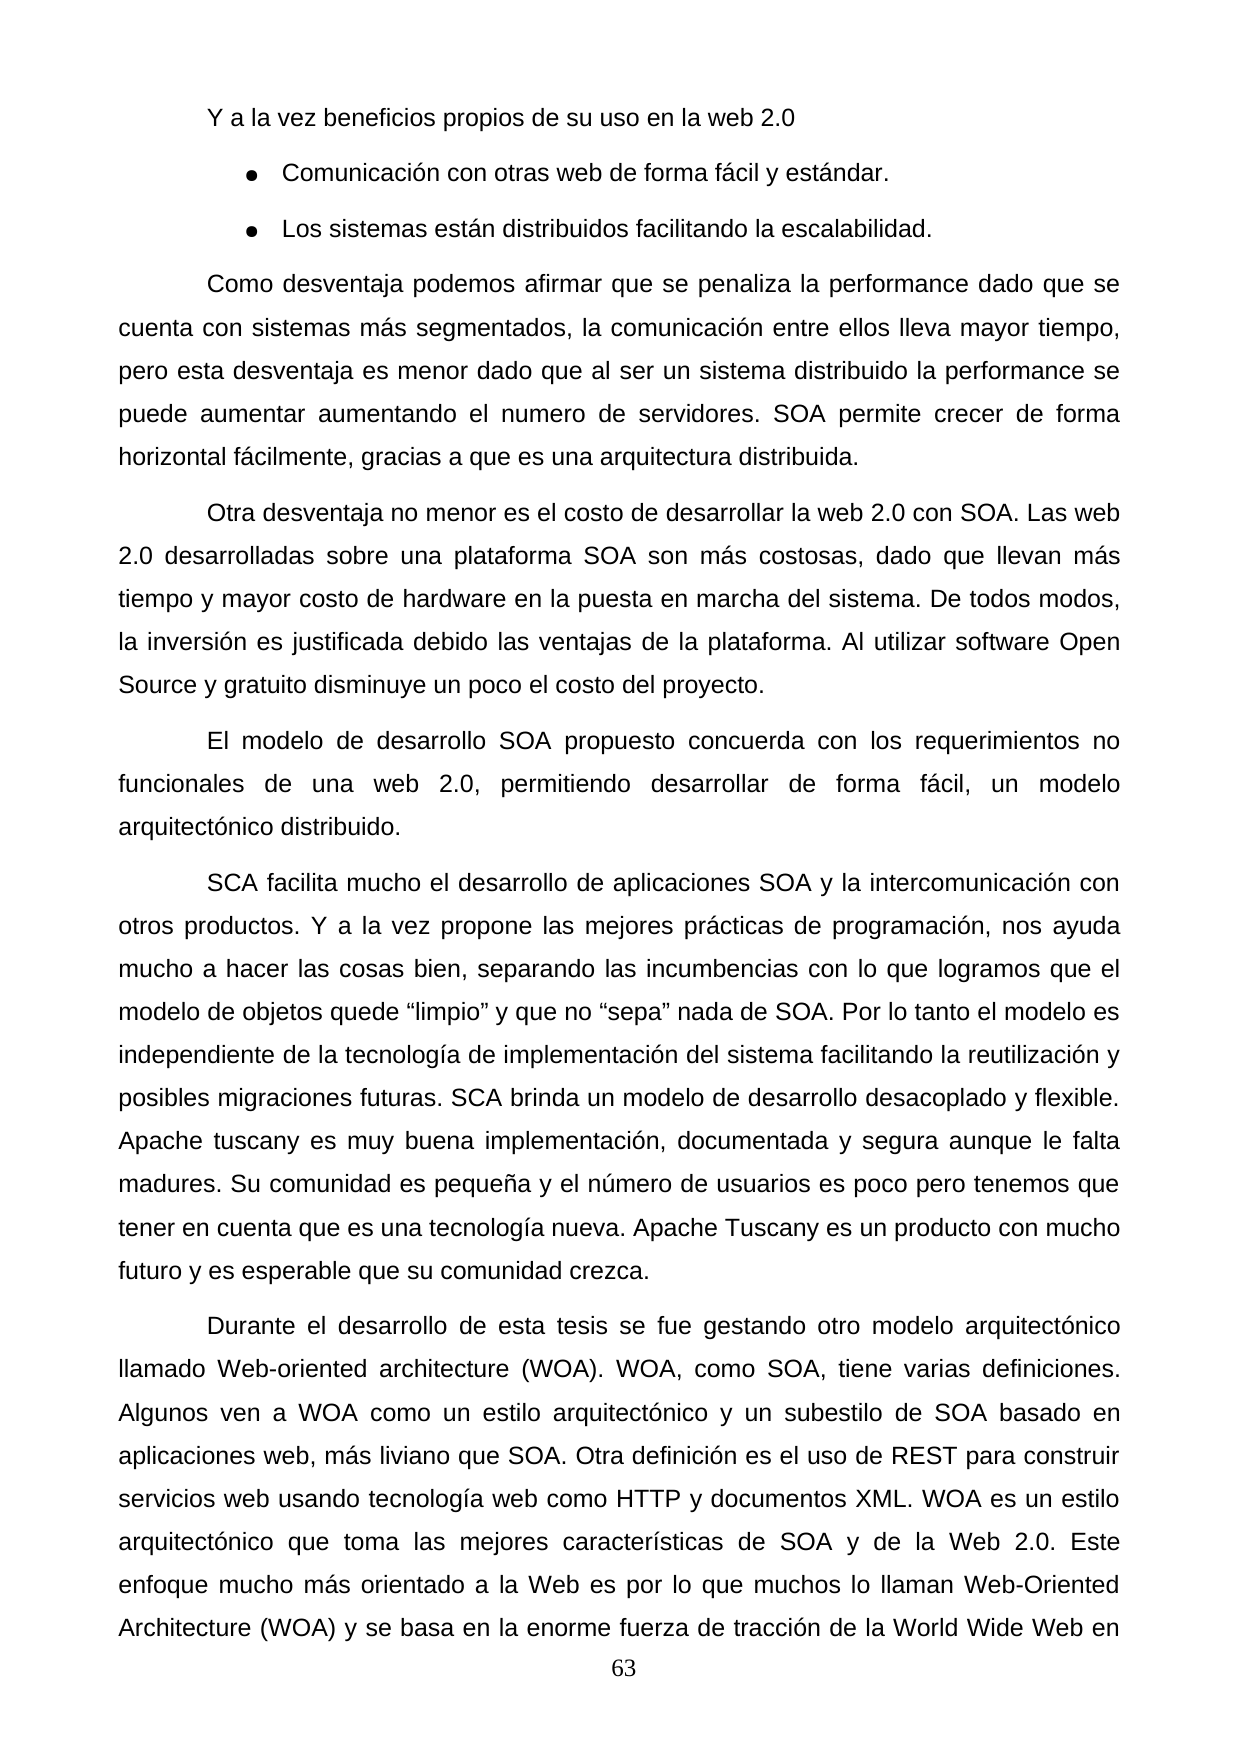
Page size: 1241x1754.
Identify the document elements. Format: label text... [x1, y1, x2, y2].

text Y a la vez beneficios propios de su uso en la web 2.0 [118, 103, 1122, 131]
text Otra desventaja no menor es el costo de desarrollar la web 2.0 con SOA. Las web 2.0 desarrolladas sobre una plataforma SOA son más costosas, dado que llevan más tiempo y mayor costo de hardware en la puesta en marcha del sistema. De todos modos, la inversión es justificada debido las ventajas de la plataforma. Al utilizar software Open Source y gratuito disminuye un poco el costo del proyecto. [118, 498, 1122, 699]
list Los sistemas están distribuidos facilitando la escalabilidad. [156, 214, 1122, 243]
list Comunicación con otras web de forma fácil y estándar. [156, 158, 1122, 187]
text SCA facilita mucho el desarrollo de aplicaciones SOA y la intercomunicación con otros productos. Y a la vez propone las mejores prácticas de programación, nos ayuda mucho a hacer las cosas bien, separando las incumbencias con lo que logramos que el modelo de objetos quede “limpio” y que no “sepa” nada de SOA. Por lo tanto el modelo es independiente de la tecnología de implementación del sistema facilitando la reutilización y posibles migraciones futuras. SCA brinda un modelo de desarrollo desacoplado y flexible. Apache tuscany es muy buena implementación, documentada y segura aunque le falta madures. Su comunidad es pequeña y el número de usuarios es poco pero tenemos que tener en cuenta que es una tecnología nueva. Apache Tuscany es un producto con mucho futuro y es esperable que su comunidad crezca. [118, 868, 1122, 1284]
text Durante el desarrollo de esta tesis se fue gestando otro modelo arquitectónico llamado Web-oriented architecture (WOA). WOA, como SOA, tiene varias definiciones. Algunos ven a WOA como un estilo arquitectónico y un subestilo de SOA basado en aplicaciones web, más liviano que SOA. Otra definición es el uso de REST para construir servicios web usando tecnología web como HTTP y documentos XML. WOA es un estilo arquitectónico que toma las mejores características de SOA y de la Web 2.0. Este enfoque mucho más orientado a la Web es por lo que muchos lo llaman Web-Oriented Architecture (WOA) y se basa en la enorme fuerza de tracción de la World Wide Web en [118, 1311, 1122, 1642]
text El modelo de desarrollo SOA propuesto concuerda con los requerimientos no funcionales de una web 2.0, permitiendo desarrollar de forma fácil, un modelo arquitectónico distribuido. [118, 726, 1122, 841]
text Como desventaja podemos afirmar que se penaliza la performance dado que se cuenta con sistemas más segmentados, la comunicación entre ellos lleva mayor tiempo, pero esta desventaja es menor dado que al ser un sistema distribuido la performance se puede aumentar aumentando el numero de servidores. SOA permite crecer de forma horizontal fácilmente, gracias a que es una arquitectura distribuida. [118, 269, 1122, 471]
